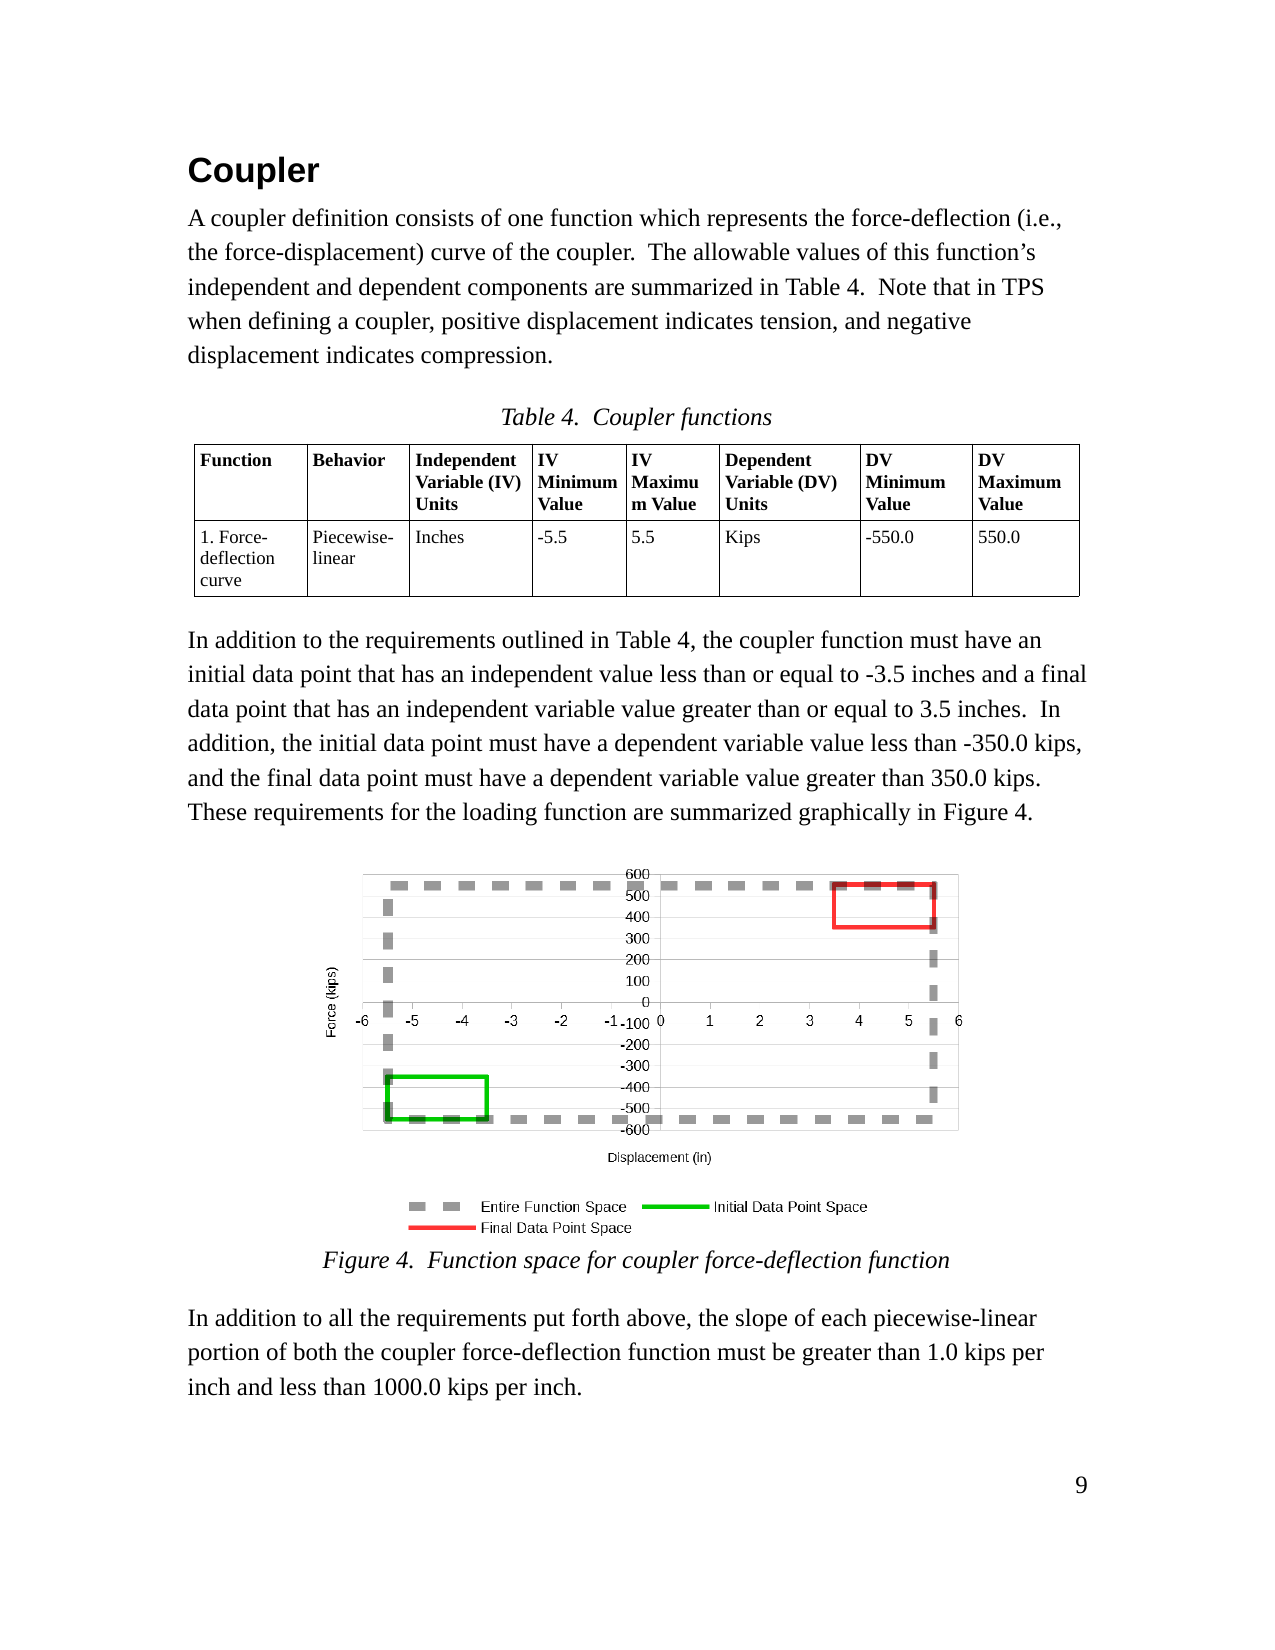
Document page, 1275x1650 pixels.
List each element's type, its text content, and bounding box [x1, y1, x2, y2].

text In addition to the requirements outlined in Table 4, the coupler function must have an initial data point that has an independent value less than or equal to -3.5 inches and a final data point that has an independent variable value greater than or equal to 3.5 inches. In addition, the initial data point must have a dependent variable value less than -350.0 kips, and the final data point must have a dependent variable value greater than 350.0 kips. These requirements for the loading function are summarized graphically in Figure 4. [187, 625, 1087, 826]
table_cell -5.5 [533, 521, 626, 596]
text A coupler definition consists of one function which represents the force-deflection (i.e., the force-displacement) curve of the coupler. The allowable values of this function’s independent and dependent components are summarized in Table 4. Note that in TPS when defining a coupler, positive displacement indicates tension, and negative displacement indicates compression. [187, 203, 1087, 369]
table_header Function [195, 445, 307, 520]
table_cell 5.5 [627, 521, 719, 596]
table_header IV Minimum Value [533, 445, 626, 520]
text Table 4. Coupler functions [187, 402, 1087, 431]
table_cell 1. Force-deflection curve [195, 521, 307, 596]
table_cell -550.0 [861, 521, 972, 596]
table_cell 550.0 [973, 521, 1079, 596]
table_header IV Maximum Value [627, 445, 719, 520]
table_header DV Minimum Value [861, 445, 972, 520]
table_cell Inches [410, 521, 532, 596]
table_header Independent Variable (IV) Units [410, 445, 532, 520]
picture [300, 858, 976, 1240]
table_header DV Maximum Value [973, 445, 1079, 520]
table_cell Kips [720, 521, 860, 596]
subtitle Coupler [187, 150, 1087, 190]
table_header Behavior [308, 445, 409, 520]
text Figure 4. Function space for coupler force-deflection function [300, 1240, 975, 1274]
table_header Dependent Variable (DV) Units [720, 445, 860, 520]
table_cell Piecewise-linear [308, 521, 409, 596]
text In addition to all the requirements put forth above, the slope of each piecewise-linear portion of both the coupler force-deflection function must be greater than 1.0 kips per inch and less than 1000.0 kips per inch. [187, 1303, 1087, 1400]
